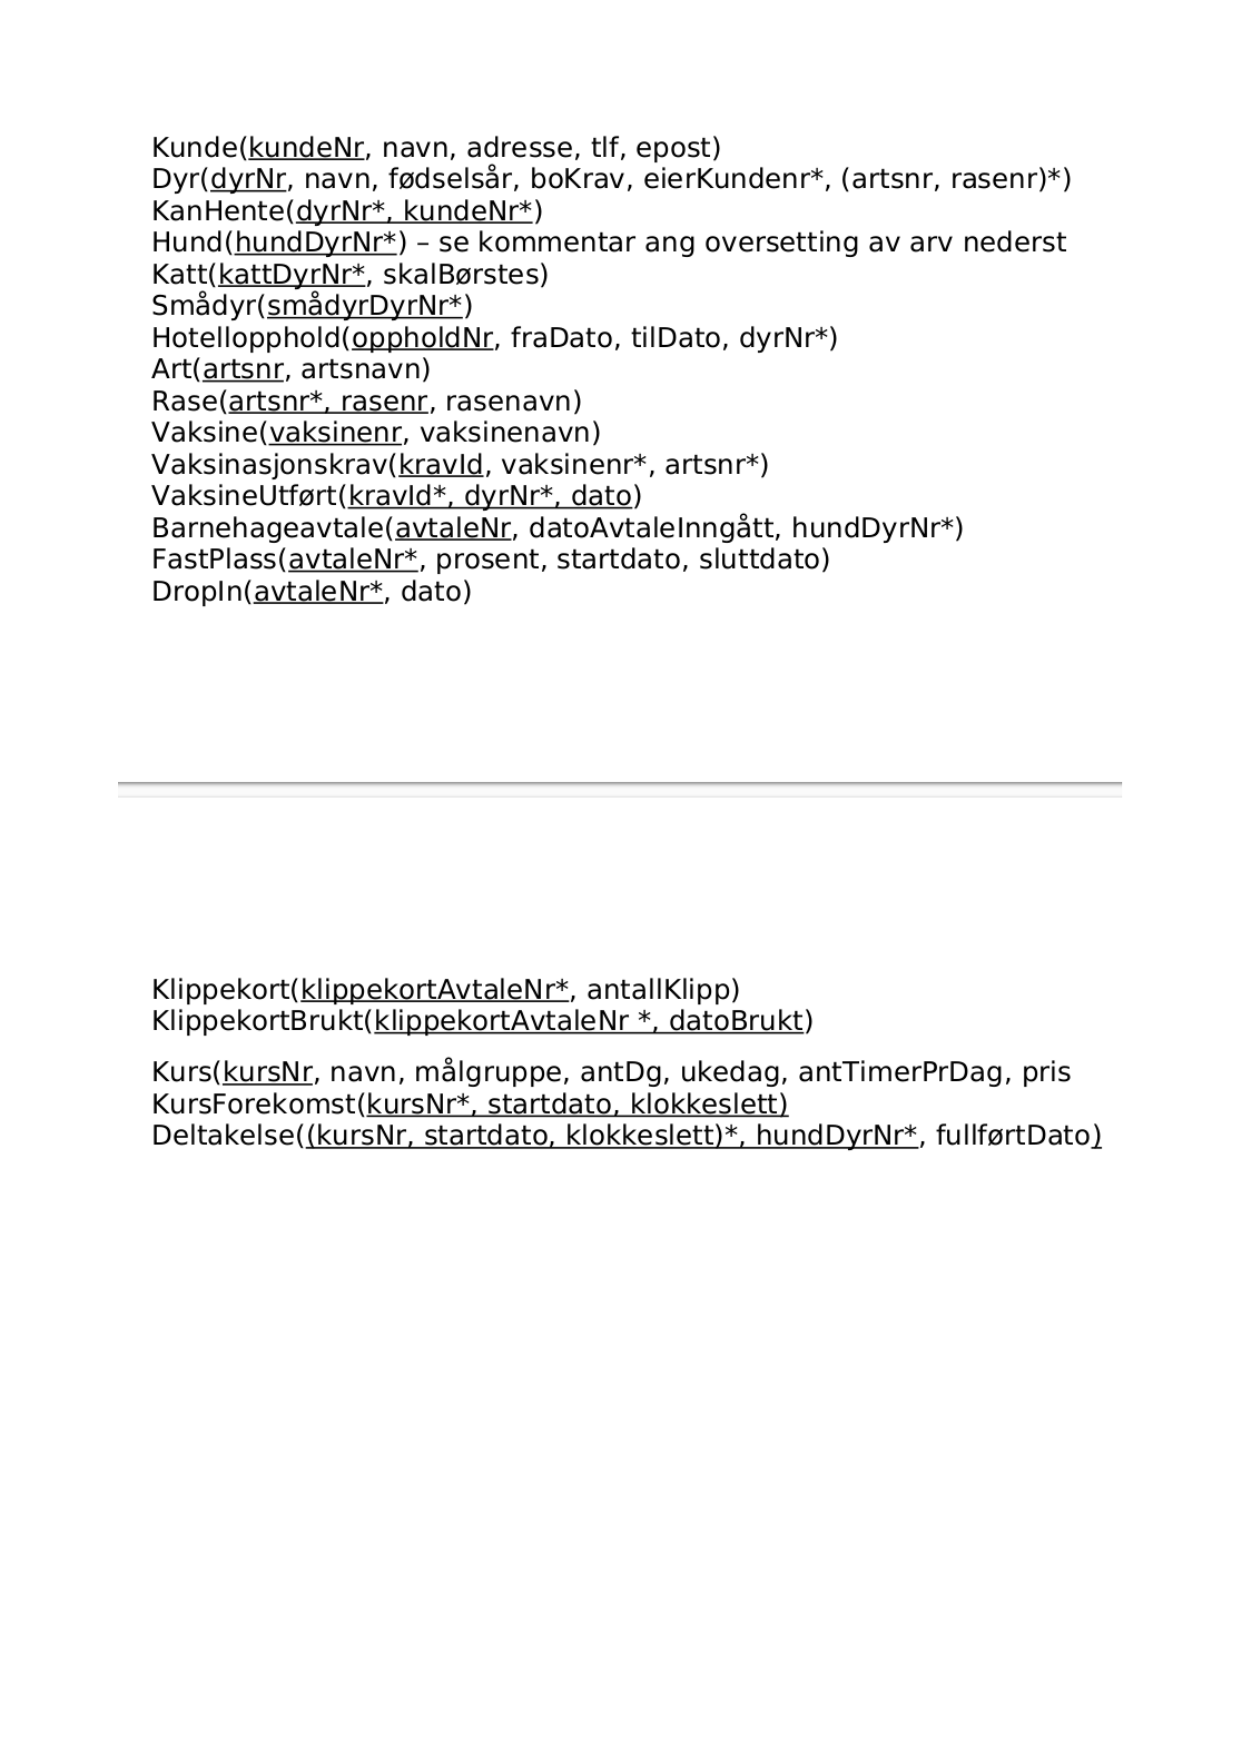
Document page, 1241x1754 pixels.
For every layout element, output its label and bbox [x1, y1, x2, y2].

picture [118, 118, 1123, 1168]
